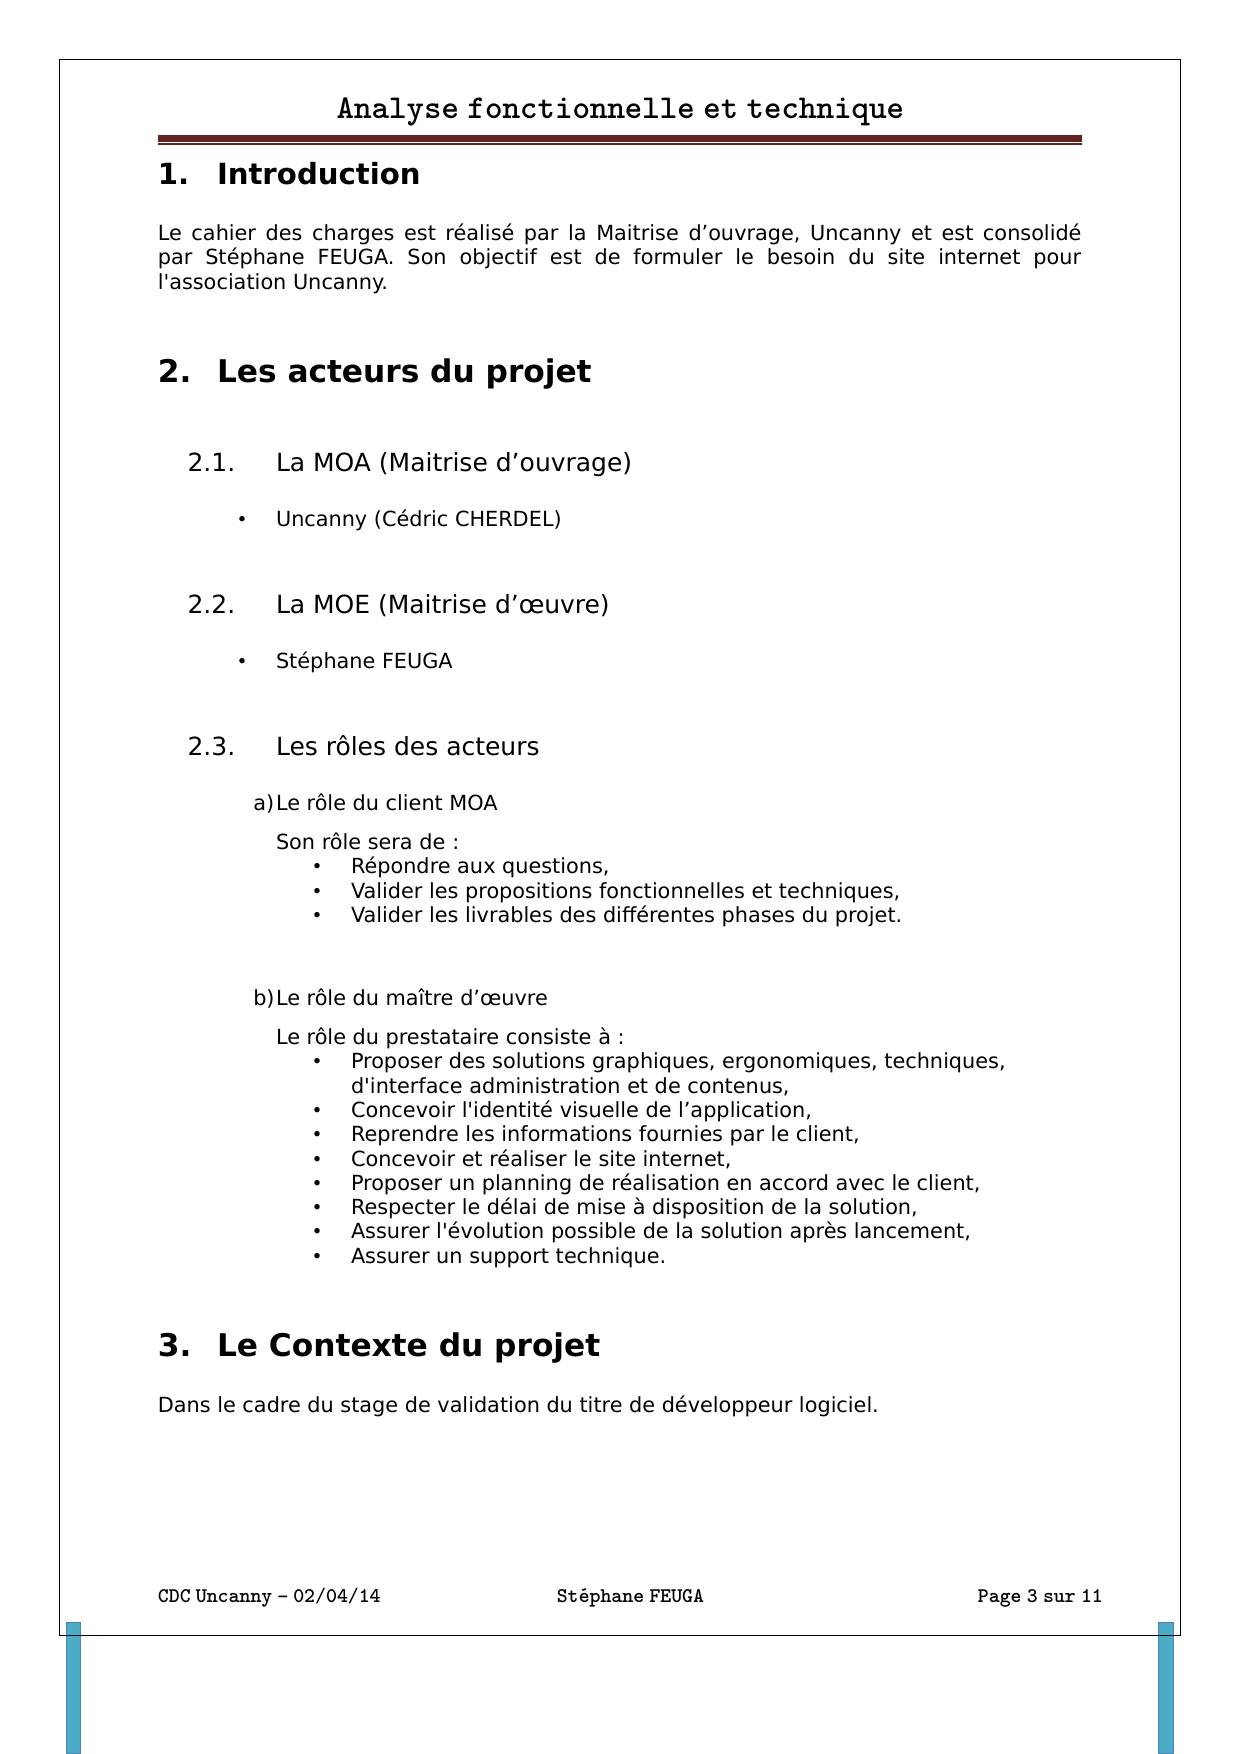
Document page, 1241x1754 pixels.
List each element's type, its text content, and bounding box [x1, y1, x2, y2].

subtitle Le rôle du maître d’œuvre [246, 986, 1082, 1011]
subtitle Le Contexte du projet [158, 1327, 1082, 1363]
subtitle La MOE (Maitrise d’œuvre) [187, 590, 1082, 619]
list Proposer un planning de réalisation en accord avec le client, [313, 1171, 1082, 1195]
list Proposer des solutions graphiques, ergonomiques, techniques, d'interface administration et de contenus, [313, 1049, 1082, 1098]
subtitle Introduction [158, 158, 1082, 192]
text Le cahier des charges est réalisé par la Maitrise d’ouvrage, Uncanny et est consolidé par Stéphane FEUGA. Son objectif est de formuler le besoin du site internet pour l'association Uncanny. [158, 221, 1082, 294]
subtitle La MOA (Maitrise d’ouvrage) [187, 448, 1082, 478]
subtitle Les acteurs du projet [158, 353, 1082, 389]
list Valider les propositions fonctionnelles et techniques, [313, 879, 1082, 903]
list Reprendre les informations fournies par le client, [313, 1122, 1082, 1147]
list Concevoir et réaliser le site internet, [313, 1147, 1082, 1171]
text Son rôle sera de : [276, 830, 1082, 854]
subtitle Les rôles des acteurs [187, 732, 1082, 762]
list Assurer l'évolution possible de la solution après lancement, [313, 1219, 1082, 1244]
list Répondre aux questions, [313, 854, 1082, 879]
subtitle Le rôle du client MOA [246, 791, 1082, 815]
text Le rôle du prestataire consiste à : [276, 1025, 1082, 1049]
text Dans le cadre du stage de validation du titre de développeur logiciel. [158, 1393, 1082, 1417]
list Uncanny (Cédric CHERDEL) [238, 507, 1082, 531]
list Stéphane FEUGA [238, 649, 1082, 673]
list Concevoir l'identité visuelle de l’application, [313, 1098, 1082, 1122]
list Valider les livrables des différentes phases du projet. [313, 903, 1082, 927]
list Respecter le délai de mise à disposition de la solution, [313, 1195, 1082, 1219]
list Assurer un support technique. [313, 1244, 1082, 1268]
